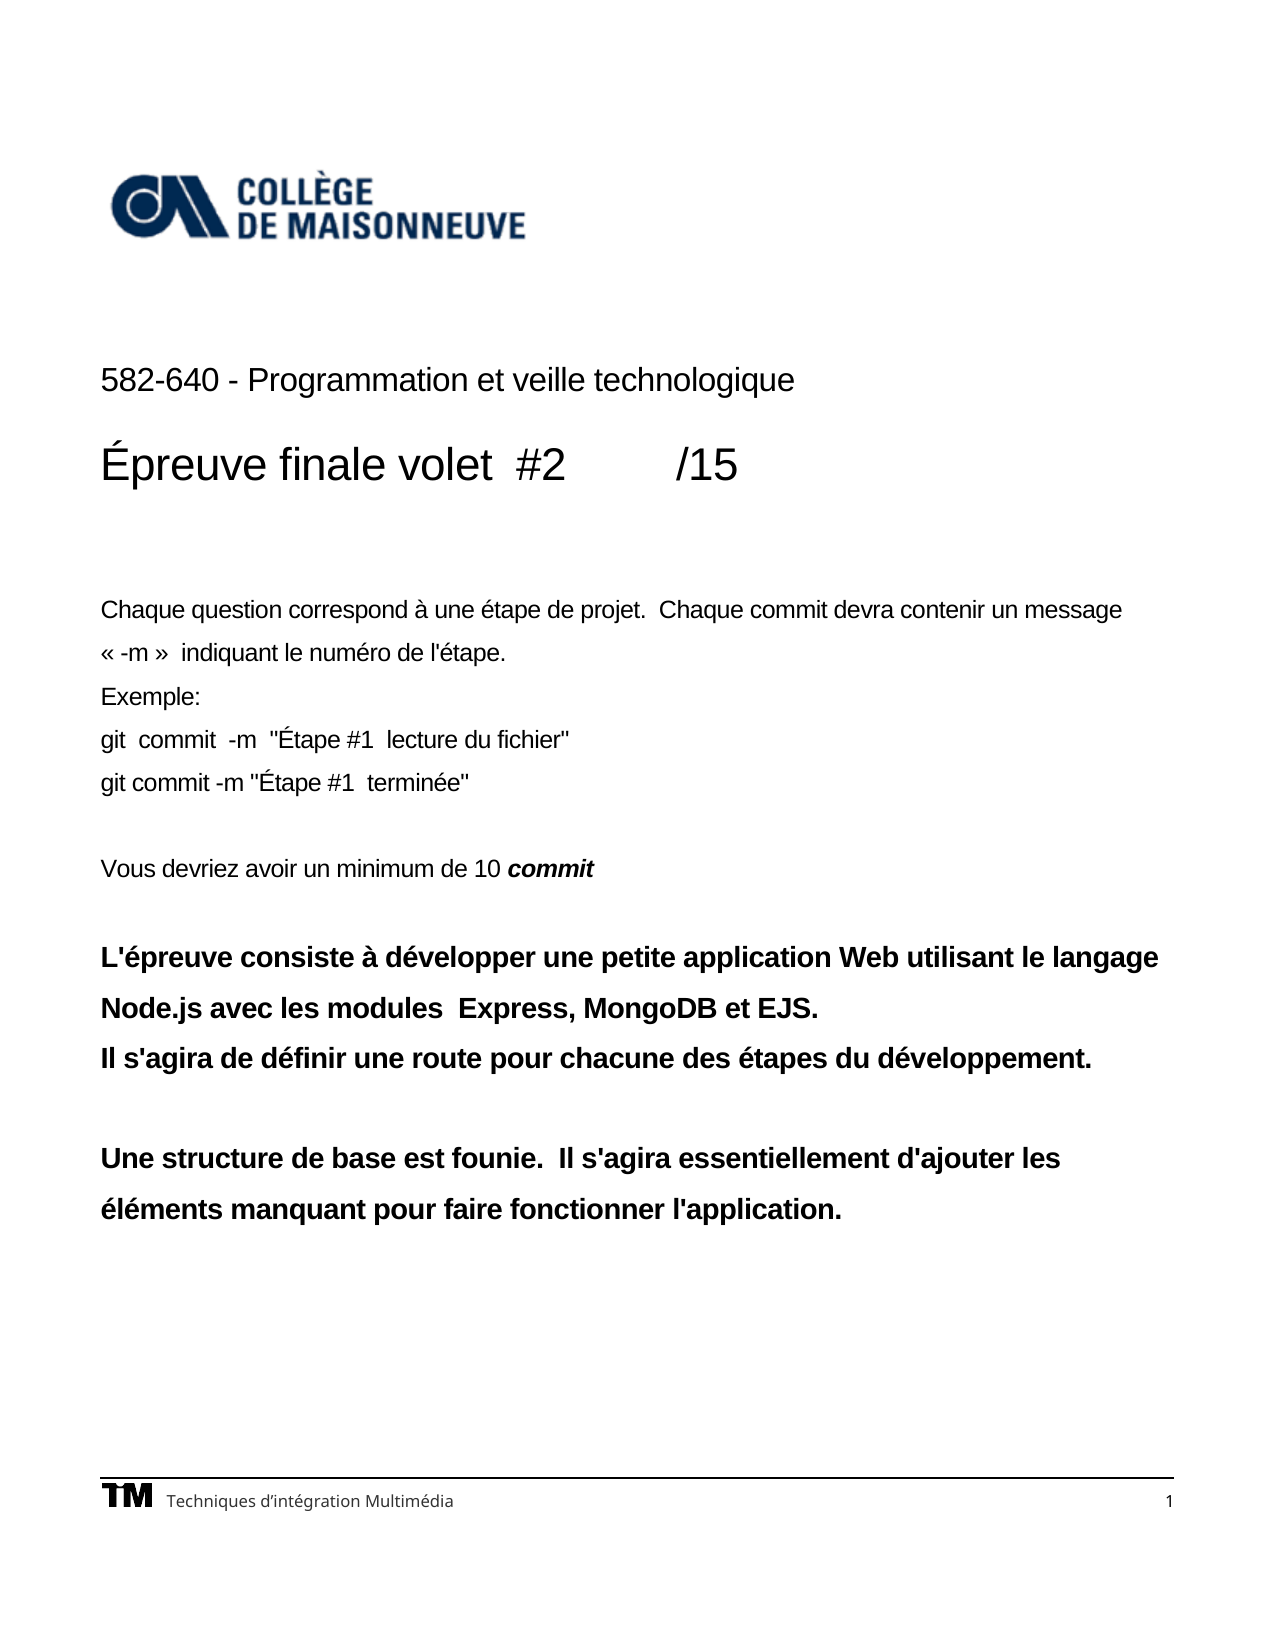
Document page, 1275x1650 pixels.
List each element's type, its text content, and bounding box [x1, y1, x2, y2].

text Une structure de base est founie. Il s'agira essentiellement d'ajouter les éléments manquant pour faire fonctionner l'application. [100, 1142, 1174, 1225]
text Épreuve finale volet #2 /15 [100, 437, 1174, 490]
text Chaque question correspond à une étape de projet. Chaque commit devra contenir un message [100, 595, 1174, 624]
text Il s'agira de définir une route pour chacune des étapes du développement. [100, 1041, 1174, 1074]
text L'épreuve consiste à développer une petite application Web utilisant le langage Node.js avec les modules Express, MongoDB et EJS. [100, 940, 1174, 1024]
text 582-640 - Programmation et veille technologique [100, 360, 1174, 399]
text git commit -m "Étape #1 lecture du fichier" [100, 725, 1174, 753]
text « -m » indiquant le numéro de l'étape. [100, 638, 1174, 667]
text Vous devriez avoir un minimum de 10 commit [100, 854, 1174, 883]
text git commit -m "Étape #1 terminée" [100, 768, 1174, 797]
text Exemple: [100, 682, 1174, 710]
